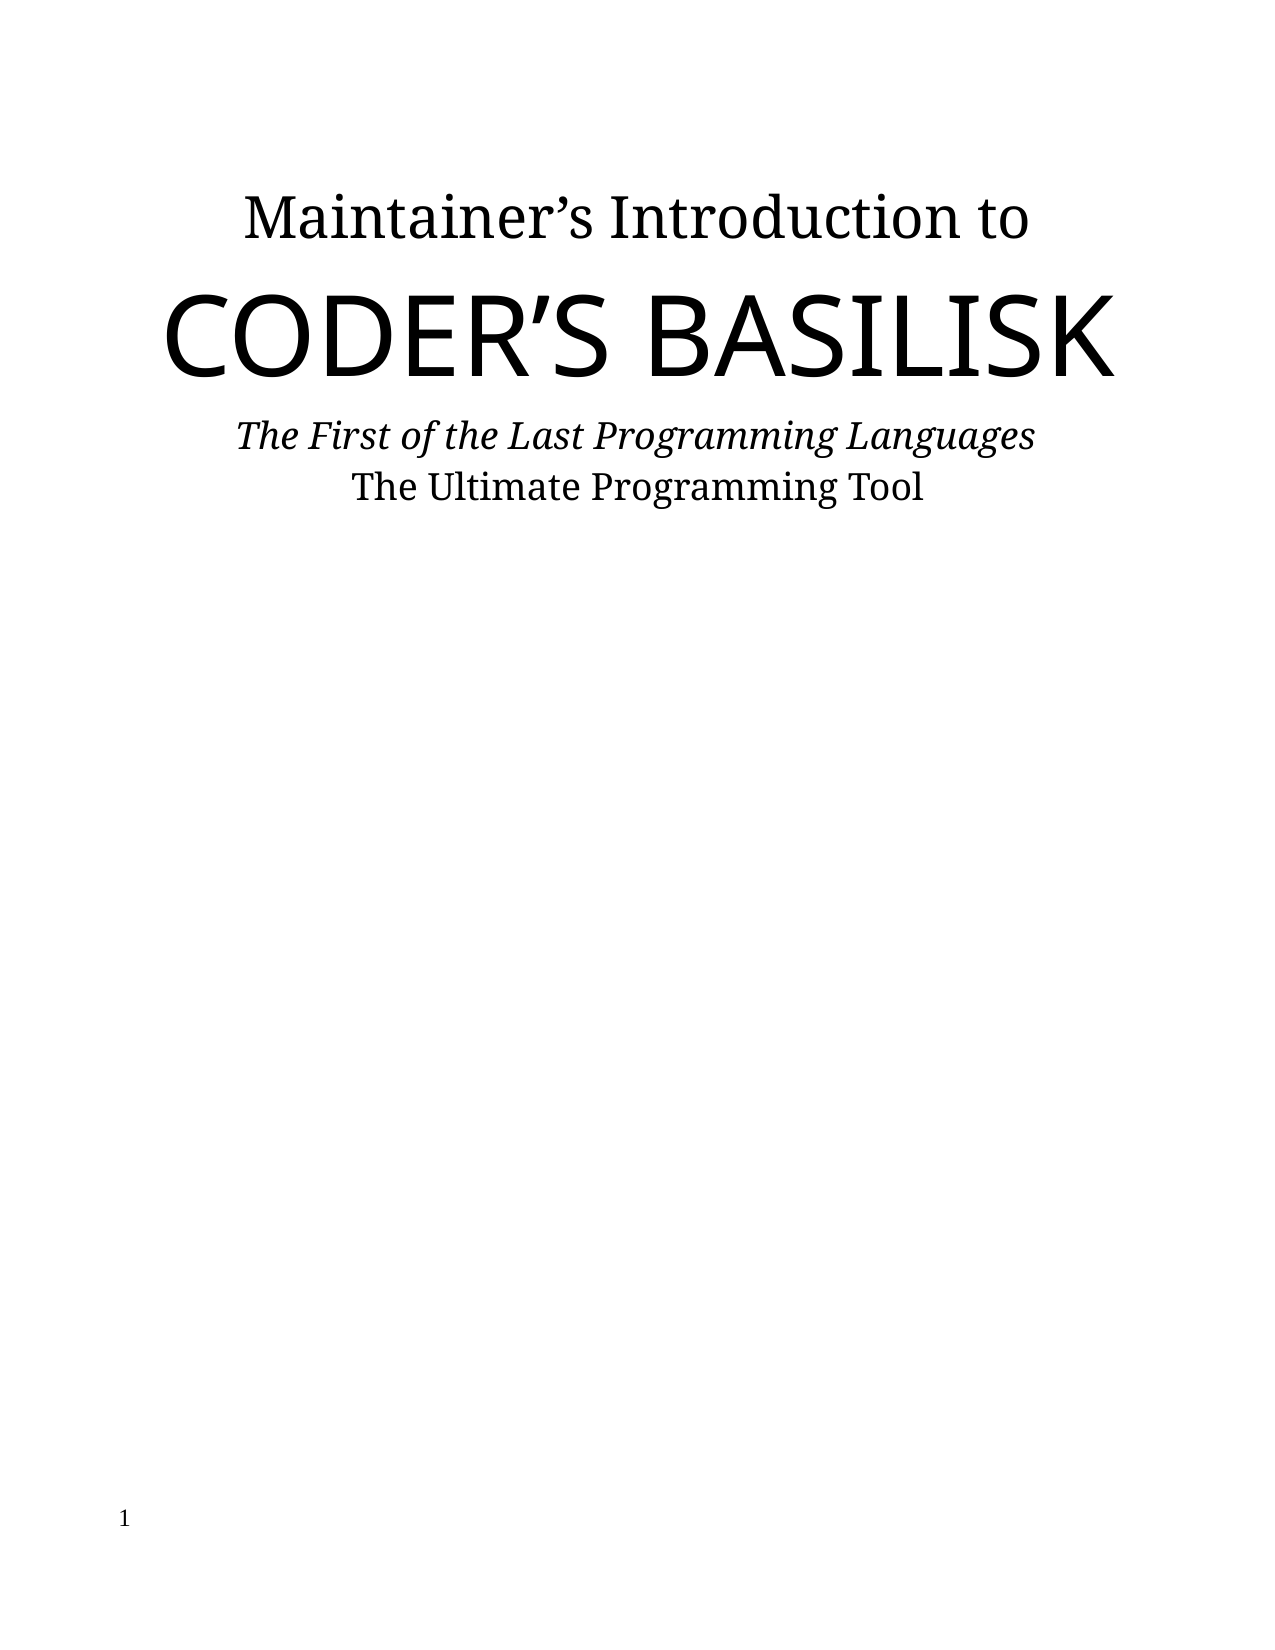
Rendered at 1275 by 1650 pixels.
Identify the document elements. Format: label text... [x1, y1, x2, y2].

text The Ultimate Programming Tool [118, 460, 1157, 511]
text Maintainer’s Introduction to [118, 176, 1157, 256]
text CODER’S BASILISK [118, 256, 1157, 409]
text The First of the Last Programming Languages [118, 409, 1157, 460]
